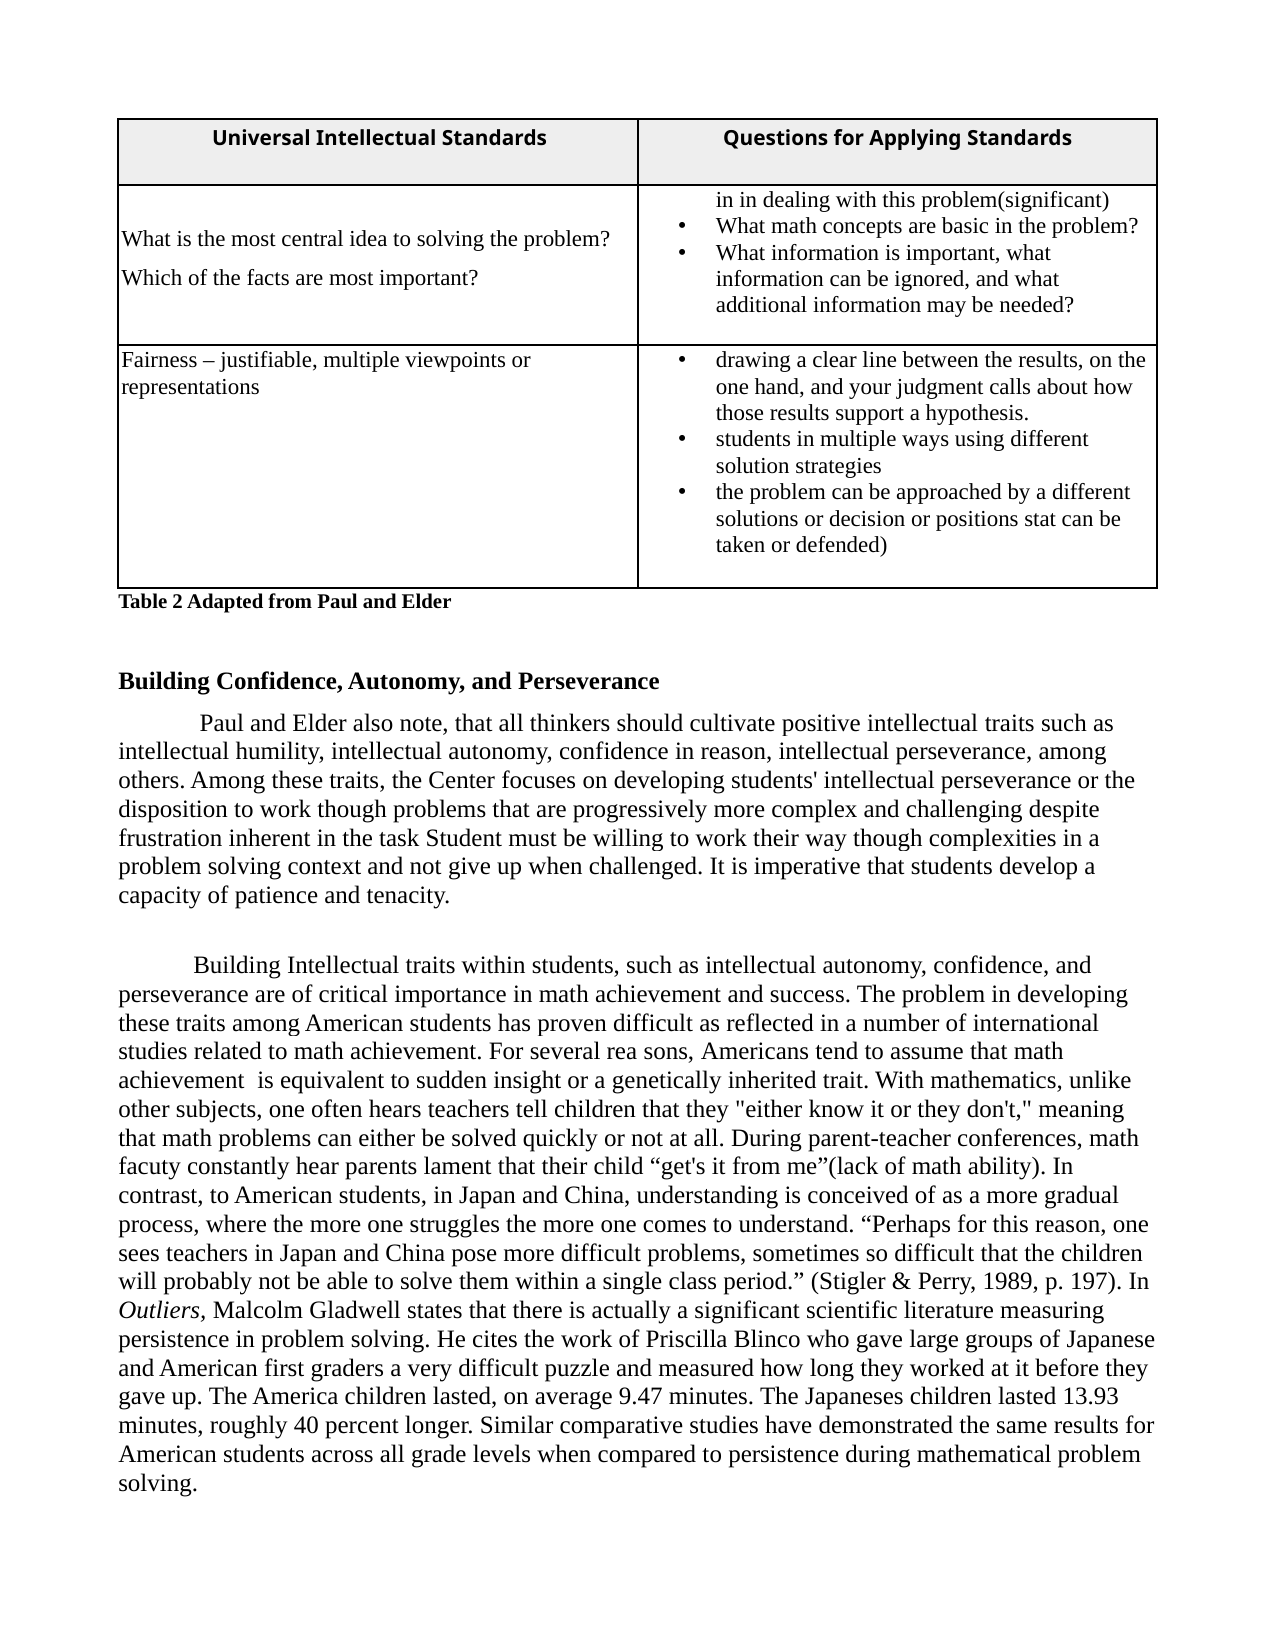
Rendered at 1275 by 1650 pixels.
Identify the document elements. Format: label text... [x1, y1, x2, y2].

table_cell Fairness – justifiable, multiple viewpoints or representations [119, 346, 637, 587]
table_header Universal Intellectual Standards [119, 120, 637, 184]
table_cell Have you focused on the most significant issue in in dealing with this problem(significant) What math concepts are basic in the problem? What information is important, what information can be ignored, and what additional information may be needed? [639, 186, 1156, 344]
text Table 2 Adapted from Paul and Elder [118, 589, 1157, 613]
text Paul and Elder also note, that all thinkers should cultivate positive intellectual traits such as intellectual humility, intellectual autonomy, confidence in reason, intellectual perseverance, among others. Among these traits, the Center focuses on developing students' intellectual perseverance or the disposition to work though problems that are progressively more complex and challenging despite frustration inherent in the task Student must be willing to work their way though complexities in a problem solving context and not give up when challenged. It is imperative that students develop a capacity of patience and tenacity. [118, 708, 1157, 909]
table_header Questions for Applying Standards [639, 120, 1156, 184]
table_cell drawing a clear line between the results, on the one hand, and your judgment calls about how those results support a hypothesis. students in multiple ways using different solution strategies the problem can be approached by a different solutions or decision or positions stat can be taken or defended) [639, 346, 1156, 587]
text Building Intellectual traits within students, such as intellectual autonomy, confidence, and perseverance are of critical importance in math achievement and success. The problem in developing these traits among American students has proven difficult as reflected in a number of international studies related to math achievement. For several rea sons, Americans tend to assume that math achievement is equivalent to sudden insight or a genetically inherited trait. With mathematics, unlike other subjects, one often hears teachers tell children that they "either know it or they don't," meaning that math problems can either be solved quickly or not at all. During parent-teacher conferences, math facuty constantly hear parents lament that their child “get's it from me”(lack of math ability). In contrast, to American students, in Japan and China, understanding is conceived of as a more gradual process, where the more one struggles the more one comes to understand. “Perhaps for this reason, one sees teachers in Japan and China pose more difficult problems, sometimes so difficult that the children will probably not be able to solve them within a single class period.” (Stigler & Perry, 1989, p. 197). In Outliers, Malcolm Gladwell states that there is actually a significant scientific literature measuring persistence in problem solving. He cites the work of Priscilla Blinco who gave large groups of Japanese and American first graders a very difficult puzzle and measured how long they worked at it before they gave up. The America children lasted, on average 9.47 minutes. The Japaneses children lasted 13.93 minutes, roughly 40 percent longer. Similar comparative studies have demonstrated the same results for American students across all grade levels when compared to persistence during mathematical problem solving. [118, 950, 1157, 1496]
table_cell What is the most central idea to solving the problem? Which of the facts are most important? [119, 186, 637, 344]
text Building Confidence, Autonomy, and Perseverance [118, 666, 1157, 695]
